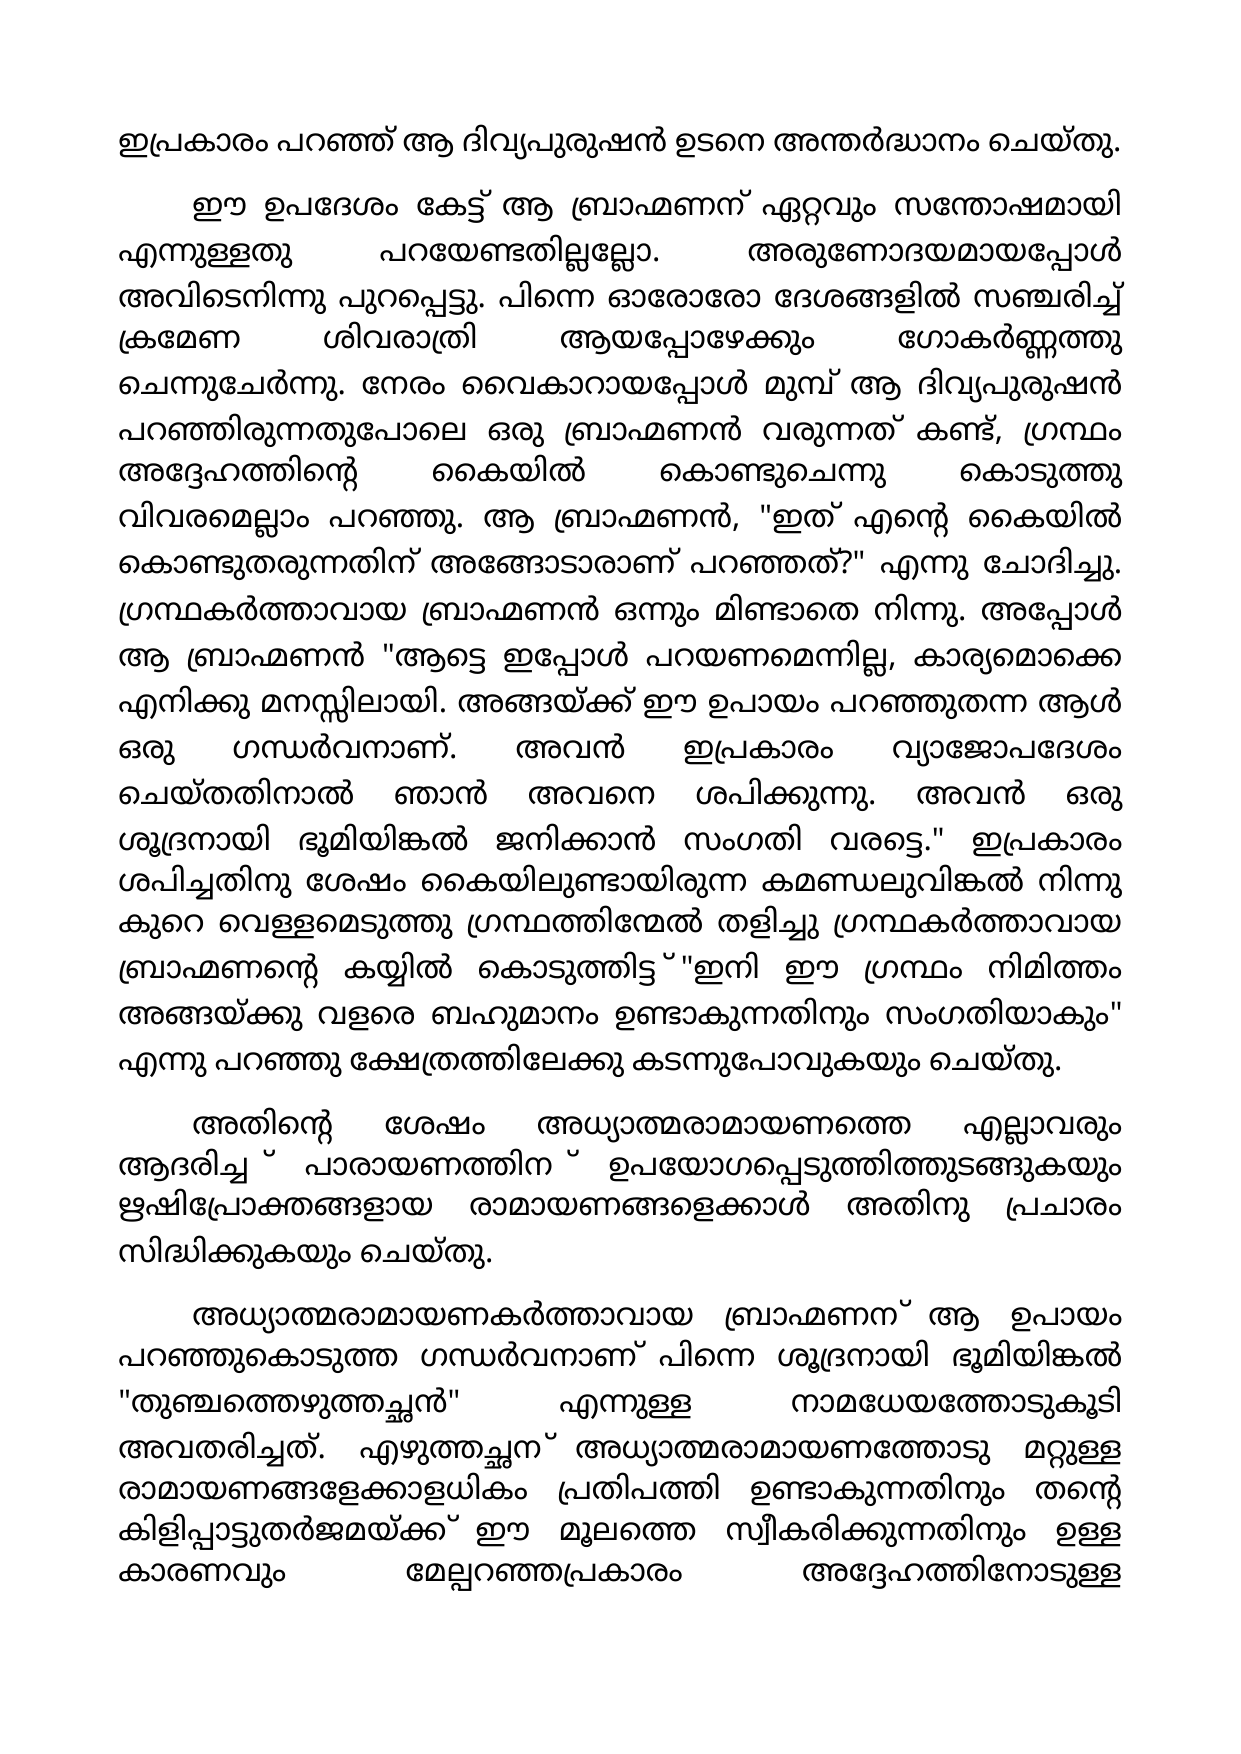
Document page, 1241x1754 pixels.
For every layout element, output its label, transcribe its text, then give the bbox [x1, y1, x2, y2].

text ഈ ഉപദേശം കേട്ട് ആ ബ്രാഹ്മണന് ഏറ്റവും സന്തോ‌ഷമായി എന്നുള്ളതു പറയേണ്ടതില്ലല്ലോ. അരുണോദയമായപ്പോൾ അവിടെനിന്നു പുറപ്പെട്ടു. പിന്നെ ഓരോരോ ദേശങ്ങളിൽ സഞ്ചരിച്ച് ക്രമേണ ശിവരാത്രി ആയപ്പോഴേക്കും ഗോകർണ്ണത്തു ചെന്നുചേർന്നു. നേരം വൈകാറായപ്പോൾ മുമ്പ് ആ ദിവ്യപുരുഷൻ പറഞ്ഞിരുന്നതുപോലെ ഒരു ബ്രാഹ്മണൻ വരുന്നത് കണ്ട്, ഗ്രന്ഥം അദ്ദേഹത്തിന്റെ കൈയിൽ കൊണ്ടുചെന്നു കൊടുത്തു വിവരമെല്ലാം പറഞ്ഞു. ആ ബ്രാഹ്മണൻ, "ഇത് എന്റെ കൈയിൽ കൊണ്ടുതരുന്നതിന് അങ്ങോടാരാണ് പറഞ്ഞത്?" എന്നു ചോദിച്ചു. ഗ്രന്ഥകർത്താവായ ബ്രാഹ്മണൻ ഒന്നും മിണ്ടാതെ നിന്നു. അപ്പോൾ ആ ബ്രാഹ്മണൻ "ആട്ടെ ഇപ്പോൾ പറയണമെന്നില്ല, കാര്യമൊക്കെ എനിക്കു മനസ്സിലായി. അങ്ങയ്ക്ക് ഈ ഉപായം പറഞ്ഞുതന്ന ആൾ ഒരു ഗന്ധർവനാണ്. അവൻ ഇപ്രകാരം വ്യാജോപദേശം ചെയ്തതിനാൽ ഞാൻ അവനെ ശപിക്കുന്നു. അവൻ ഒരു ശൂദ്രനായി ഭൂമിയിങ്കൽ ജനിക്കാൻ സംഗതി വരട്ടെ." ഇപ്രകാരം ശപിച്ചതിനു ശേ‌ഷം കൈയിലുണ്ടായിരുന്ന കമണ്ഡലുവിങ്കൽ നിന്നു കുറെ വെള്ളമെടുത്തു ഗ്രന്ഥത്തിന്മേൽ തളിച്ചു ഗ്രന്ഥകർത്താവായ ബ്രാഹ്മണന്റെ കയ്യിൽ കൊടുത്തിട്ട് "ഇനി ഈ ഗ്രന്ഥം നിമിത്തം അങ്ങയ്ക്കു വളരെ ബഹുമാനം ഉണ്ടാകുന്നതിനും സംഗതിയാകും" എന്നു പറഞ്ഞു ക്ഷേത്രത്തിലേക്കു കടന്നുപോവുകയും ചെയ്തു. [118, 182, 1122, 1083]
text ഇപ്രകാരം പറഞ്ഞ് ആ ദിവ്യപുരുഷൻ ഉടനെ അന്തർദ്ധാനം ചെയ്തു. [118, 118, 1122, 164]
text അതിന്റെ ശേ‌ഷം അധ്യാത്മരാമായണത്തെ എല്ലാവരും ആദരിച്ച് പാരായണത്തിന് ഉപയോഗപ്പെടുത്തിത്തുടങ്ങുകയും ഋഷിപ്രോക്തങ്ങളായ രാമായണങ്ങളെക്കാൾ അതിനു പ്രചാരം സിദ്ധിക്കുകയും ചെയ്തു. [118, 1101, 1122, 1275]
text അധ്യാത്മരാമായണകർത്താവായ ബ്രാഹ്മണന് ആ ഉപായം പറഞ്ഞുകൊടുത്ത ഗന്ധർവനാണ് പിന്നെ ശൂദ്രനായി ഭൂമിയിങ്കൽ "തുഞ്ചത്തെഴുത്തച്ഛൻ" എന്നുള്ള നാമധേയത്തോടുകൂടി അവതരിച്ചത്. എഴുത്തച്ഛന് അധ്യാത്മരാമായണത്തോടു മറ്റുള്ള രാമായണങ്ങളേക്കാളധികം പ്രതിപത്തി ഉണ്ടാകുന്നതിനും തന്റെ കിളിപ്പാട്ടുതർജമയ്ക്ക് ഈ മൂലത്തെ സ്വീകരിക്കുന്നതിനും ഉള്ള കാരണവും മേല്പറഞ്ഞപ്രകാരം അദ്ദേഹത്തിനോടുള്ള [118, 1292, 1122, 1594]
